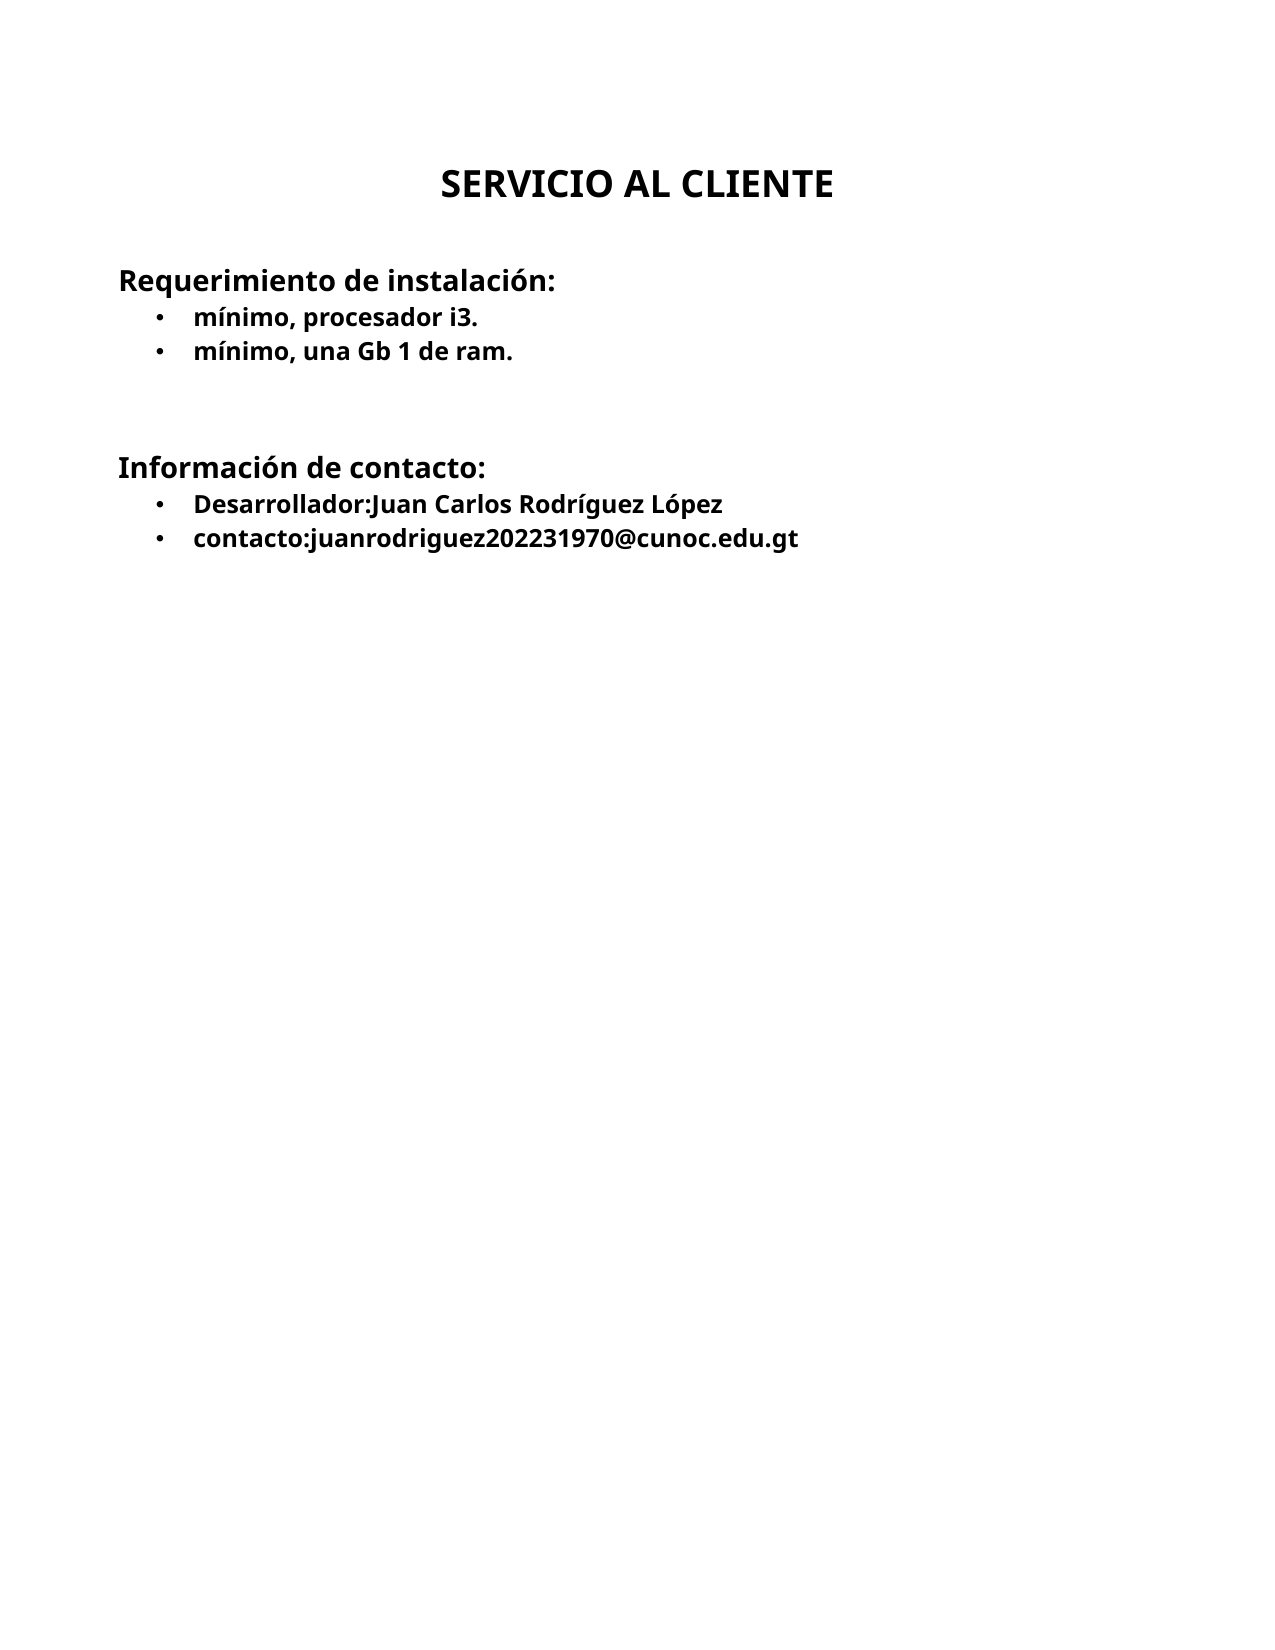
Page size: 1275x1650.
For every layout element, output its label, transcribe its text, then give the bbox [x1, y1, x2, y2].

text SERVICIO AL CLIENTE [118, 158, 1157, 209]
list mínimo, procesador i3. [156, 299, 1157, 334]
list contacto:juanrodriguez202231970@cunoc.edu.gt [156, 521, 1157, 555]
text Información de contacto: [118, 447, 1157, 487]
list Desarrollador:Juan Carlos Rodríguez López [156, 487, 1157, 521]
text Requerimiento de instalación: [118, 260, 1157, 299]
list mínimo, una Gb 1 de ram. [156, 334, 1157, 368]
